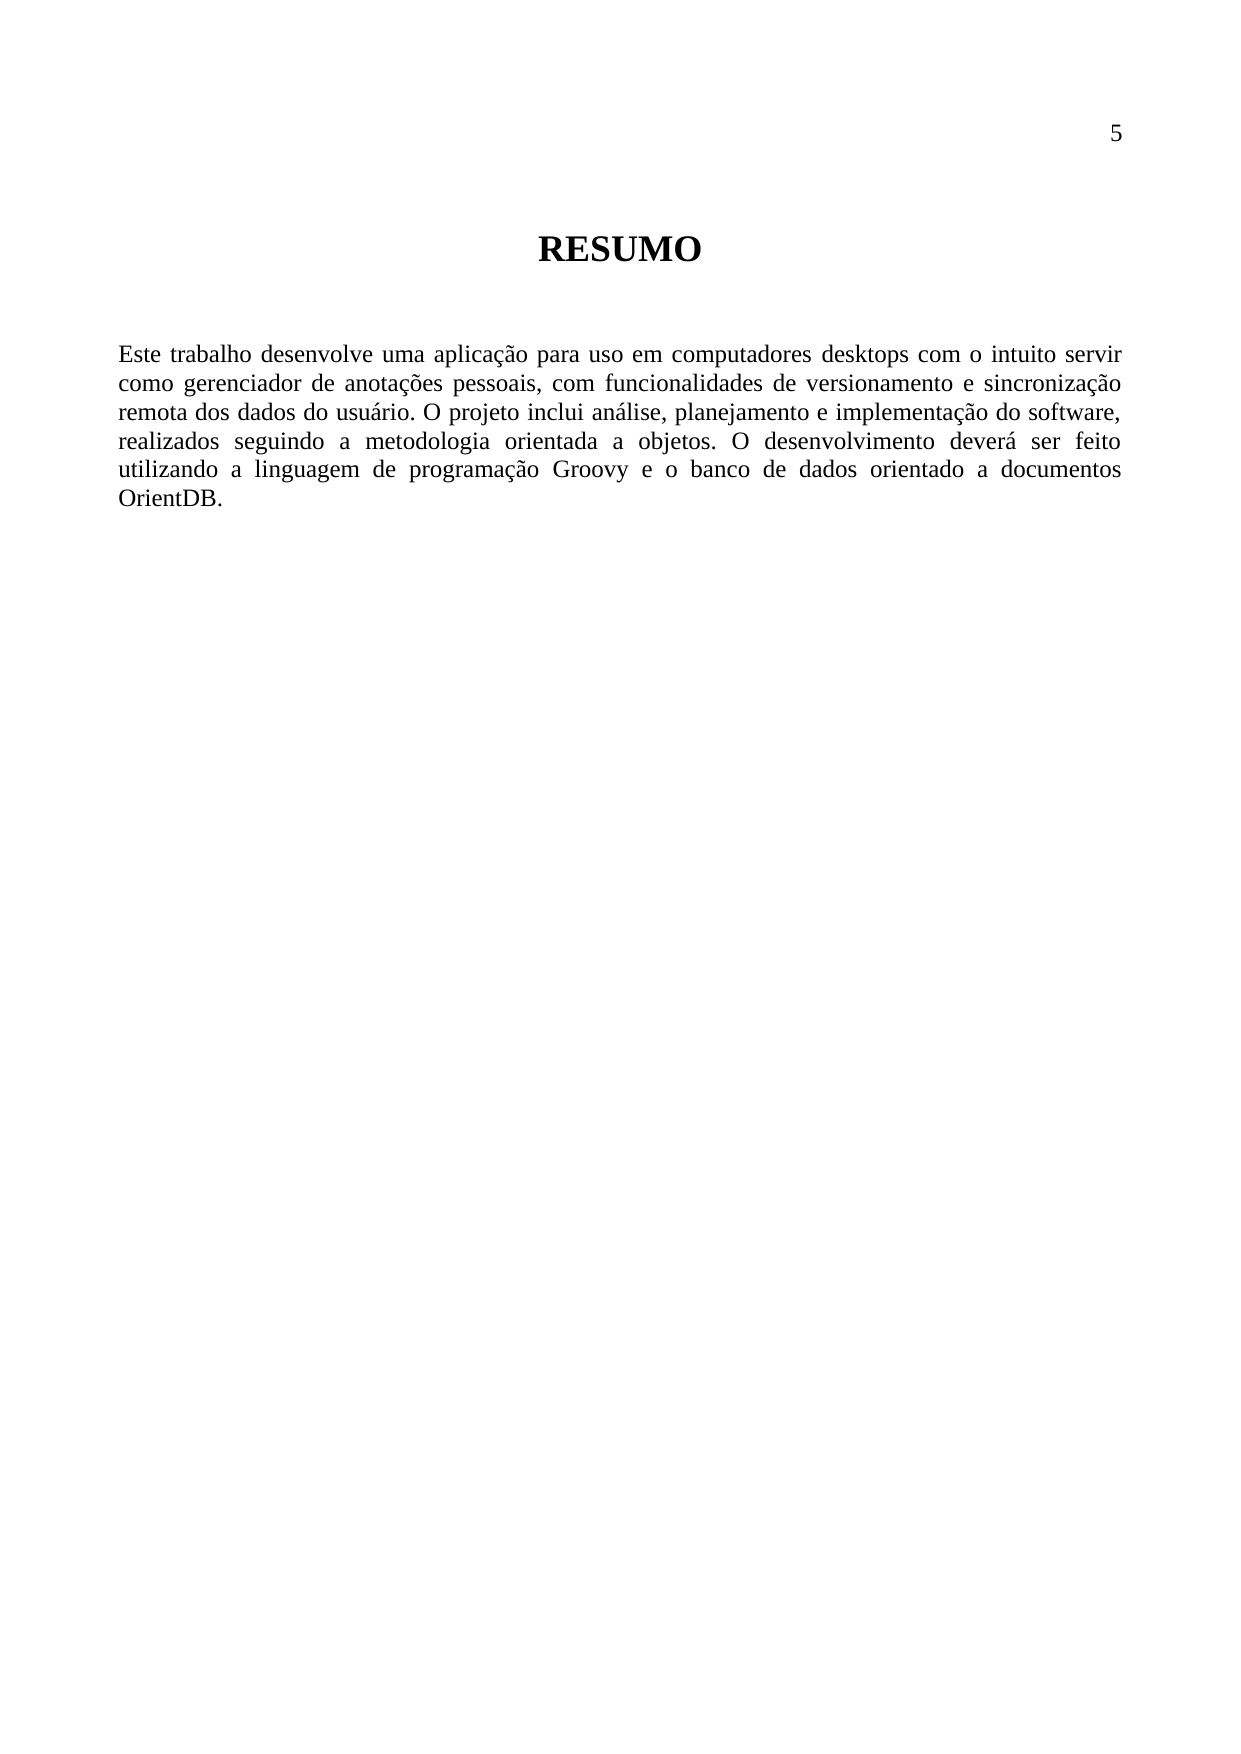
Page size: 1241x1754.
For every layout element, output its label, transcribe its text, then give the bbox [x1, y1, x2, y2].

text Este trabalho desenvolve uma aplicação para uso em computadores desktops com o intuito servir como gerenciador de anotações pessoais, com funcionalidades de versionamento e sincronização remota dos dados do usuário. O projeto inclui análise, planejamento e implementação do software, realizados seguindo a metodologia orientada a objetos. O desenvolvimento deverá ser feito utilizando a linguagem de programação Groovy e o banco de dados orientado a documentos OrientDB. [118, 339, 1122, 512]
subtitle RESUMO [118, 226, 1122, 269]
